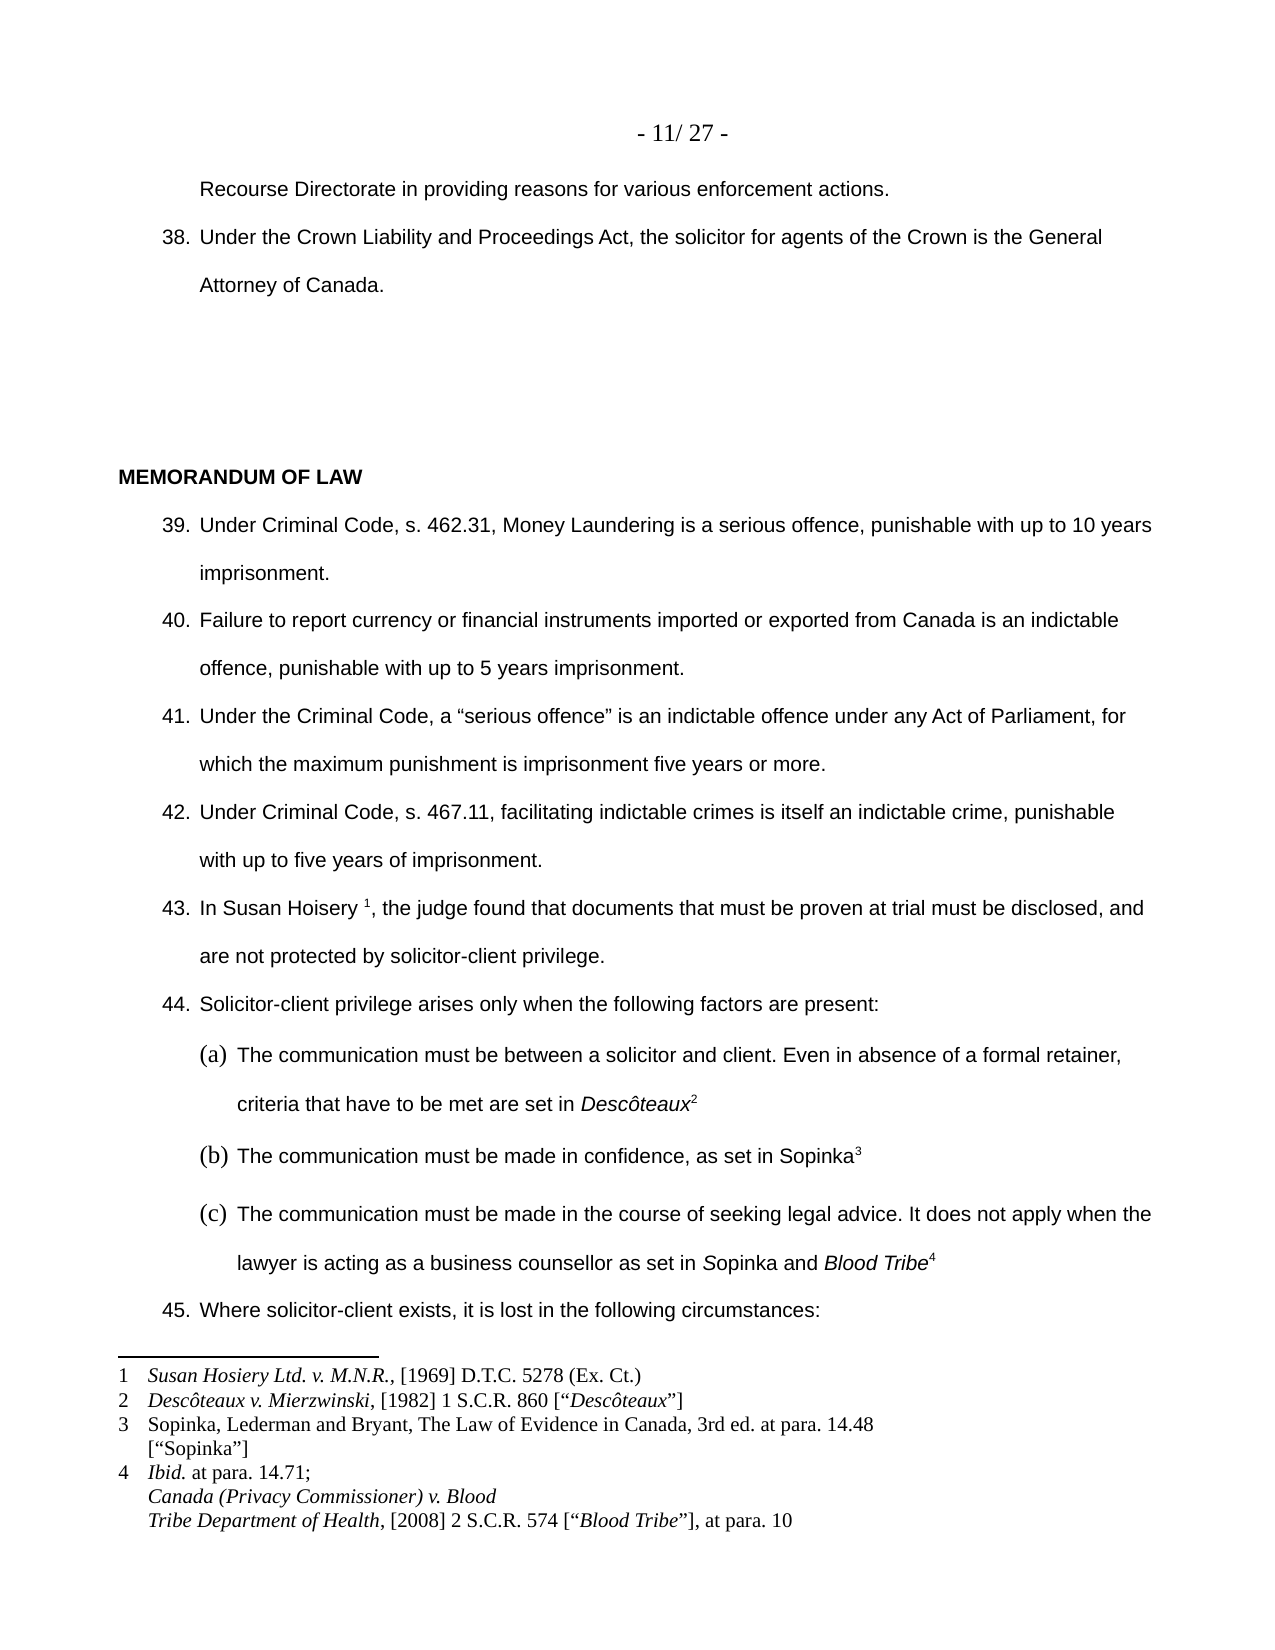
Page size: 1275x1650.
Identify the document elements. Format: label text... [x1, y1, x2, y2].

subtitle Solicitor-client privilege arises only when the following factors are present: [162, 992, 1157, 1016]
subtitle Sopinka, Lederman and Bryant, The Law of Evidence in Canada, 3rd ed. at para. 14.48 [“Sopinka”] [118, 1412, 1157, 1460]
subtitle Under Criminal Code, s. 467.11, facilitating indictable crimes is itself an indictable crime, punishable with up to five years of imprisonment. [162, 800, 1157, 872]
subtitle The communication must be between a solicitor and client. Even in absence of a formal retainer, criteria that have to be met are set in Descôteaux [199, 1039, 1157, 1116]
subtitle The communication must be made in confidence, as set in Sopinka [199, 1140, 1157, 1169]
subtitle Descôteaux v. Mierzwinski, [1982] 1 S.C.R. 860 [“Descôteaux”] [118, 1387, 1157, 1412]
subtitle The communication must be made in the course of seeking legal advice. It does not apply when the lawyer is acting as a business counsellor as set in Sopinka and Blood Tribe [199, 1198, 1157, 1274]
subtitle Under the Crown Liability and Proceedings Act, the solicitor for agents of the Crown is the General Attorney of Canada. [162, 225, 1157, 297]
subtitle Under the Criminal Code, a “serious offence” is an indictable offence under any Act of Parliament, for which the maximum punishment is imprisonment five years or more. [162, 704, 1157, 776]
subtitle Ibid. at para. 14.71; Canada (Privacy Commissioner) v. Blood Tribe Department of Health, [2008] 2 S.C.R. 574 [“Blood Tribe”], at para. 10 [118, 1460, 1157, 1532]
subtitle Where solicitor-client exists, it is lost in the following circumstances: [162, 1298, 1157, 1322]
subtitle In Susan Hoisery , the judge found that documents that must be proven at trial must be disclosed, and are not protected by solicitor-client privilege. [162, 896, 1157, 968]
subtitle Failure to report currency or financial instruments imported or exported from Canada is an indictable offence, punishable with up to 5 years imprisonment. [162, 608, 1157, 680]
subtitle MEMORANDUM OF LAW [118, 464, 1157, 488]
subtitle Under Criminal Code, s. 462.31, Money Laundering is a serious offence, punishable with up to 10 years imprisonment. [162, 512, 1157, 584]
subtitle Susan Hosiery Ltd. v. M.N.R., [1969] D.T.C. 5278 (Ex. Ct.) [118, 1363, 1157, 1387]
subtitle Recourse Directorate in providing reasons for various enforcement actions. [162, 177, 1157, 201]
